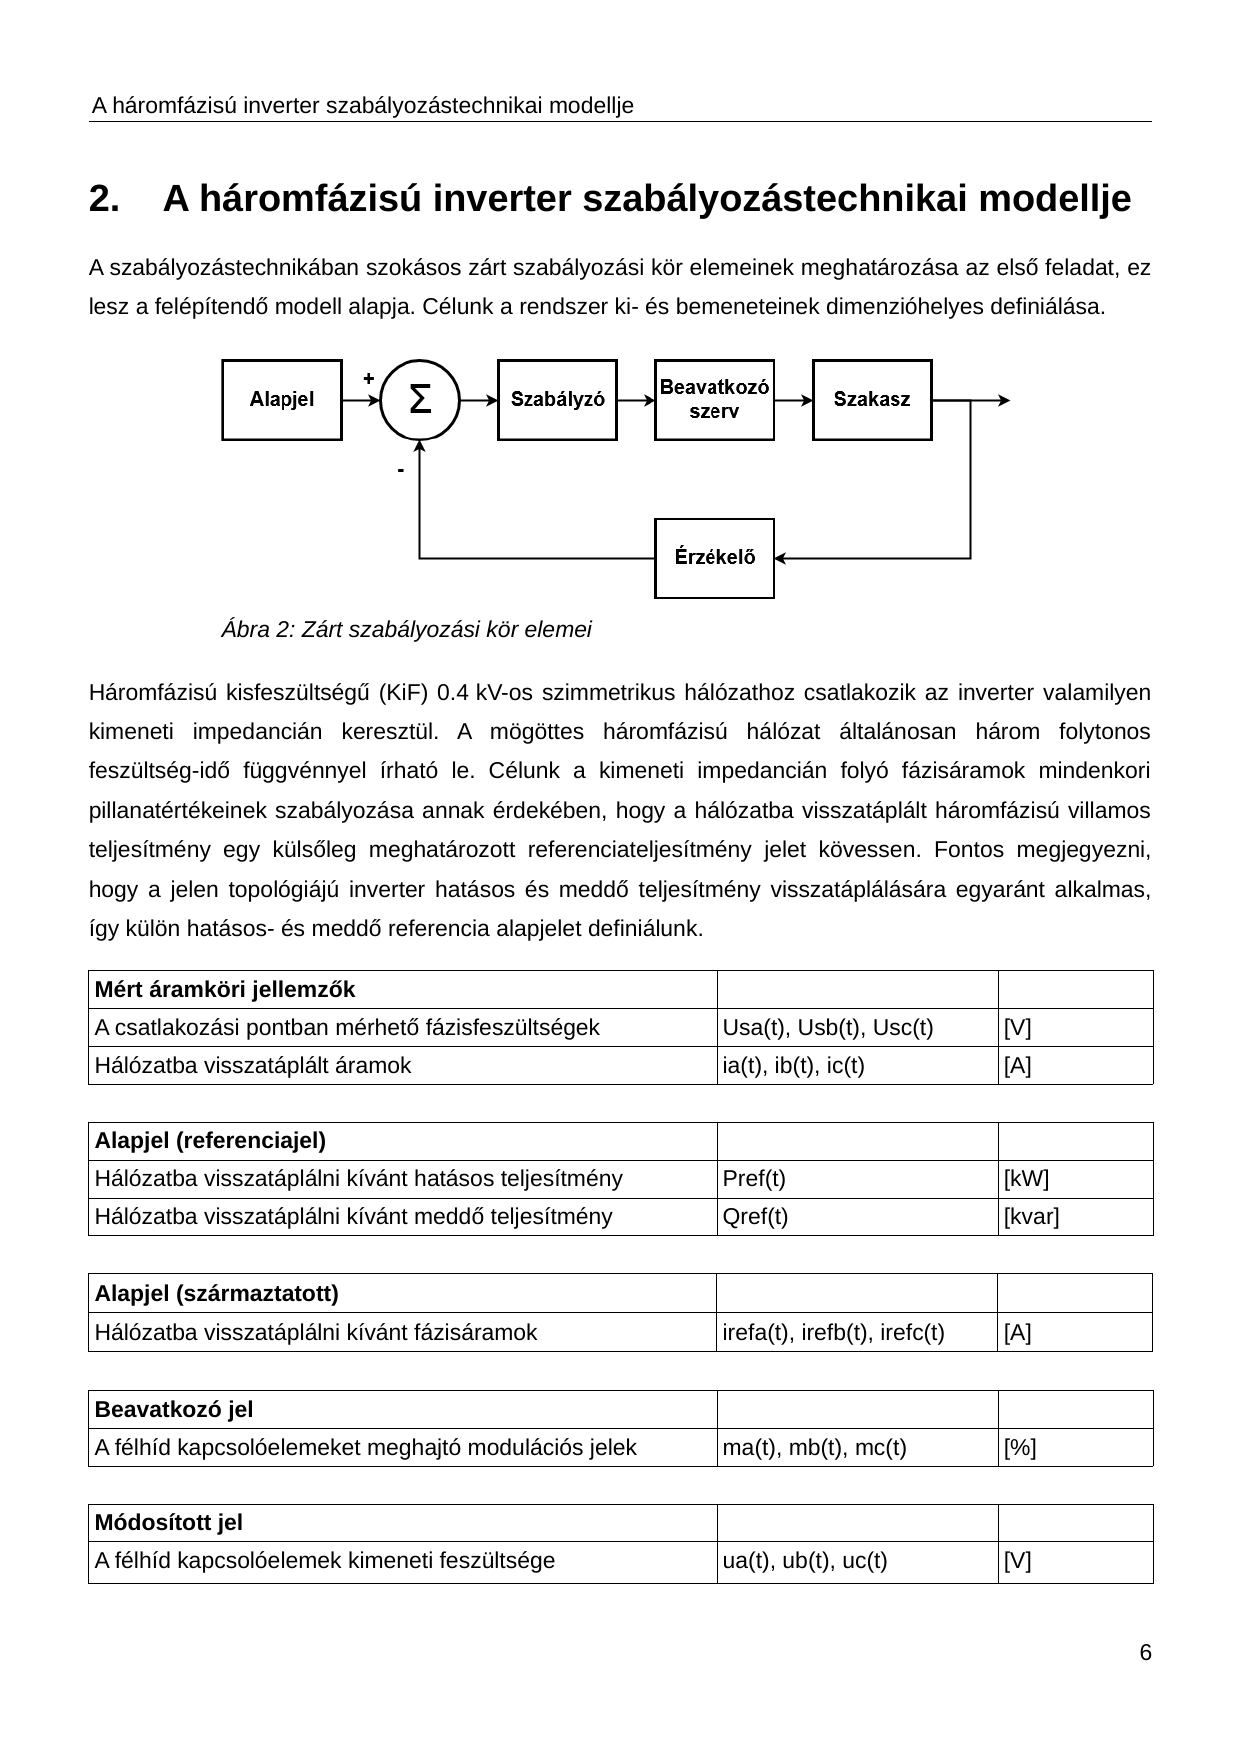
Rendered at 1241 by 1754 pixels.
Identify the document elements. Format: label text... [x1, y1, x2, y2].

table_cell ia(t), ib(t), ic(t) [718, 1047, 998, 1084]
table_cell [717, 1236, 998, 1273]
table_cell [718, 1391, 998, 1428]
table_header [718, 971, 998, 1008]
table_cell [717, 1352, 998, 1390]
table_cell Hálózatba visszatáplált áramok [89, 1047, 717, 1084]
table_cell [998, 1274, 1152, 1312]
table_cell [999, 1505, 1153, 1541]
table_header [999, 971, 1153, 1008]
table_cell [717, 1274, 997, 1312]
table_cell A csatlakozási pontban mérhető fázisfeszültségek [89, 1009, 717, 1046]
table_cell [718, 1505, 998, 1541]
table_cell [%] [999, 1429, 1153, 1466]
table_cell [89, 1352, 717, 1390]
text A szabályozástechnikában szokásos zárt szabályozási kör elemeinek meghatározása az első feladat, ez lesz a felépítendő modell alapja. Célunk a rendszer ki- és bemeneteinek dimenzióhelyes definiálása. [88, 253, 1152, 319]
table_cell [717, 1085, 998, 1122]
table_cell [89, 1236, 717, 1273]
table_cell A félhíd kapcsolóelemek kimeneti feszültsége [89, 1542, 717, 1583]
table_cell [998, 1352, 1153, 1390]
table_cell [kvar] [999, 1199, 1153, 1235]
table_cell [999, 1123, 1153, 1159]
table_cell [89, 1085, 717, 1122]
table_cell ma(t), mb(t), mc(t) [718, 1429, 998, 1466]
table_cell [998, 1236, 1153, 1273]
text Ábra 2: Zárt szabályozási kör elemei [221, 599, 1019, 643]
table_cell [718, 1123, 998, 1159]
table_cell [998, 1085, 1153, 1122]
table_cell ua(t), ub(t), uc(t) [718, 1542, 998, 1583]
table_cell [V] [999, 1542, 1153, 1583]
table_cell Alapjel (referenciajel) [89, 1123, 717, 1159]
table_cell Qref(t) [718, 1199, 998, 1235]
table_cell [998, 1467, 1153, 1503]
subtitle A háromfázisú inverter szabályozástechnikai modellje [88, 176, 1152, 219]
table_cell Pref(t) [718, 1161, 998, 1197]
table_cell Usa(t), Usb(t), Usc(t) [718, 1009, 998, 1046]
table_cell Hálózatba visszatáplálni kívánt meddő teljesítmény [89, 1199, 717, 1235]
table_cell Módosított jel [89, 1505, 717, 1541]
table_cell [999, 1391, 1153, 1428]
table_cell [717, 1467, 998, 1503]
table_cell Hálózatba visszatáplálni kívánt hatásos teljesítmény [89, 1161, 717, 1197]
table_cell [A] [998, 1313, 1152, 1351]
table_cell Beavatkozó jel [89, 1391, 717, 1428]
text Háromfázisú kisfeszültségű (KiF) 0.4 kV-os szimmetrikus hálózathoz csatlakozik az inverter valamilyen kimeneti impedancián keresztül. A mögöttes háromfázisú hálózat általánosan három folytonos feszültség-idő függvénnyel írható le. Célunk a kimeneti impedancián folyó fázisáramok mindenkori pillanatértékeinek szabályozása annak érdekében, hogy a hálózatba visszatáplált háromfázisú villamos teljesítmény egy külsőleg meghatározott referenciateljesítmény jelet kövessen. Fontos megjegyezni, hogy a jelen topológiájú inverter hatásos és meddő teljesítmény visszatáplálására egyaránt alkalmas, így külön hatásos- és meddő referencia alapjelet definiálunk. [88, 347, 1152, 942]
table_cell [89, 1467, 717, 1503]
picture [221, 359, 1019, 599]
table_cell [V] [999, 1009, 1153, 1046]
table_cell [A] [999, 1047, 1153, 1084]
table_cell Alapjel (származtatott) [89, 1274, 716, 1312]
table_cell A félhíd kapcsolóelemeket meghajtó modulációs jelek [89, 1429, 717, 1466]
table_header Mért áramköri jellemzők [89, 971, 717, 1008]
table_cell [kW] [999, 1161, 1153, 1197]
table_cell Hálózatba visszatáplálni kívánt fázisáramok [89, 1313, 716, 1351]
table_cell irefa(t), irefb(t), irefc(t) [717, 1313, 997, 1351]
